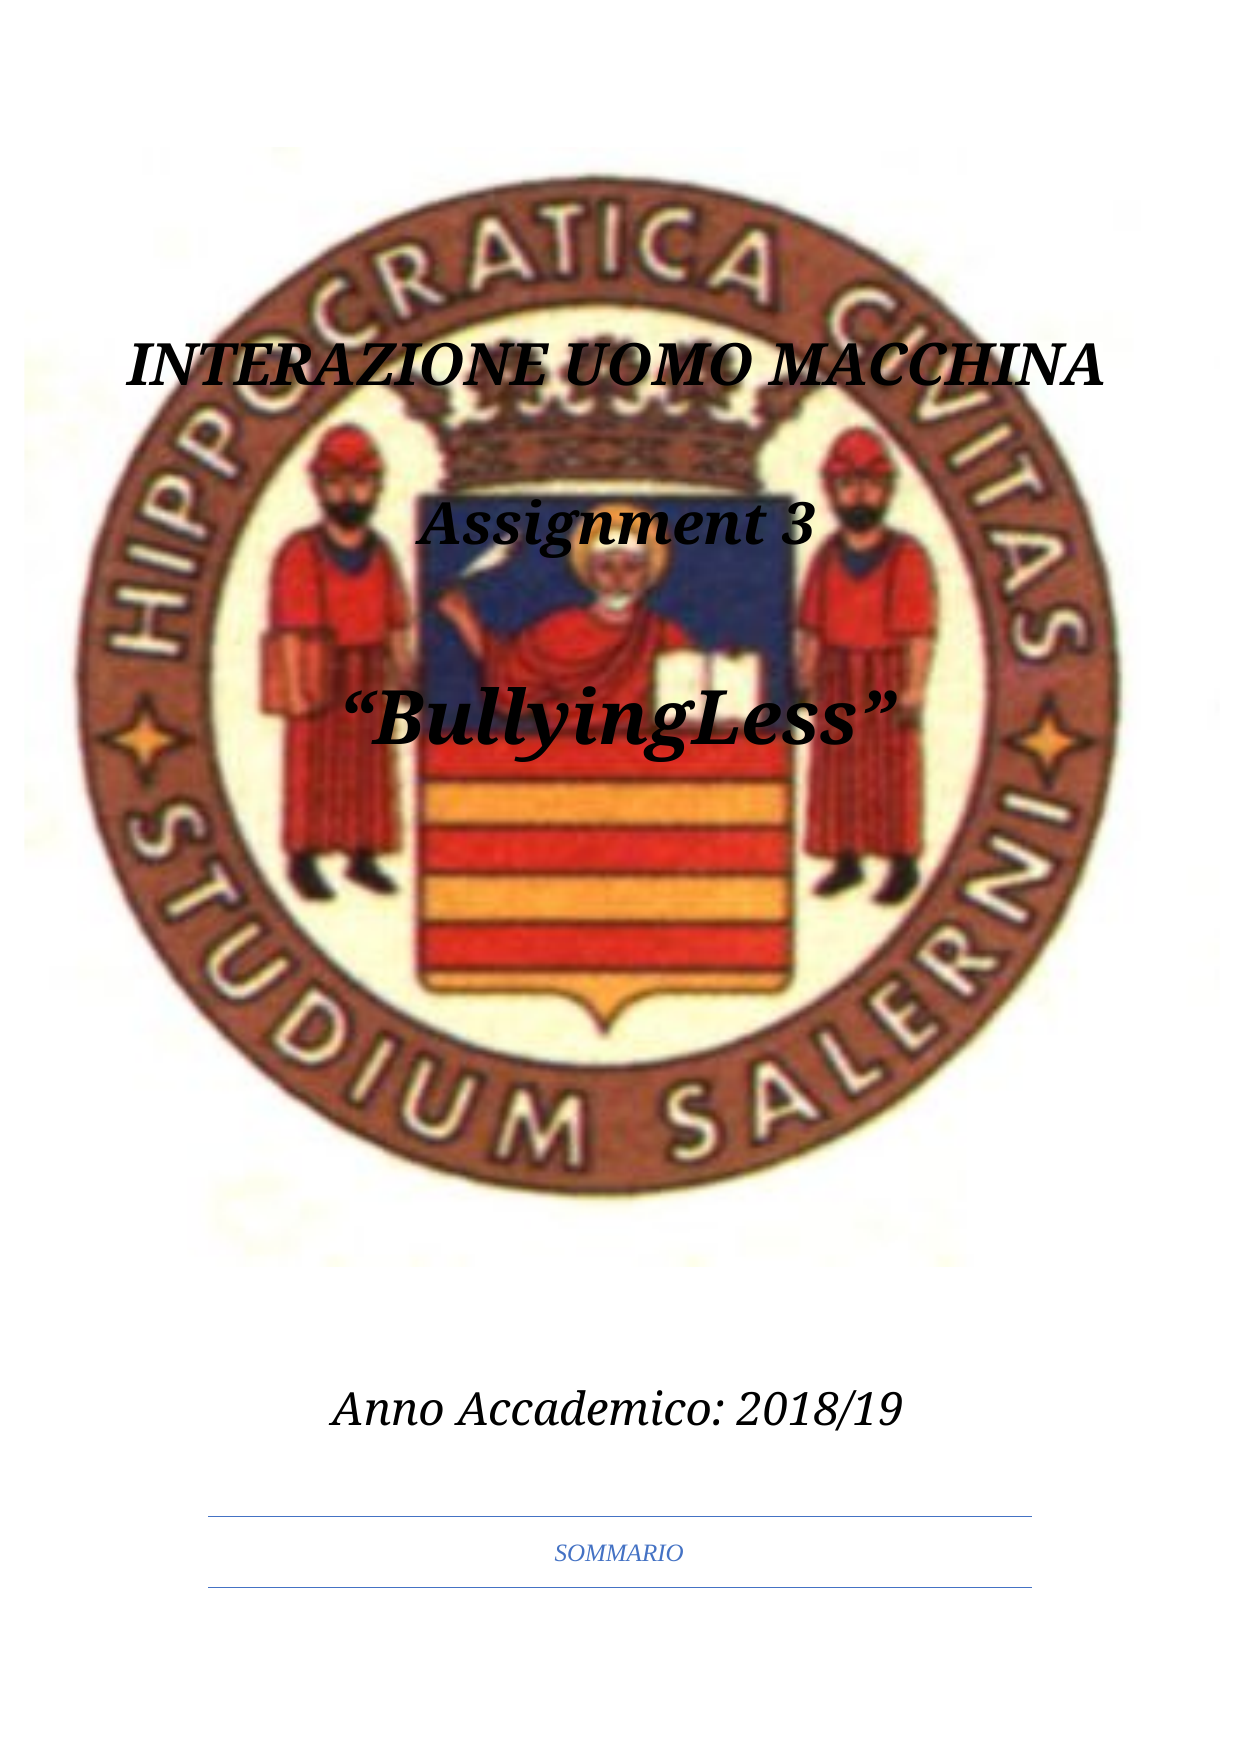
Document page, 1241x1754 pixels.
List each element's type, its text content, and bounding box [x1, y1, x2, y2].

text SOMMARIO [208, 1517, 1032, 1587]
picture [24, 147, 1220, 1267]
subtitle Anno Accademico: 2018/19 [118, 1376, 1122, 1439]
